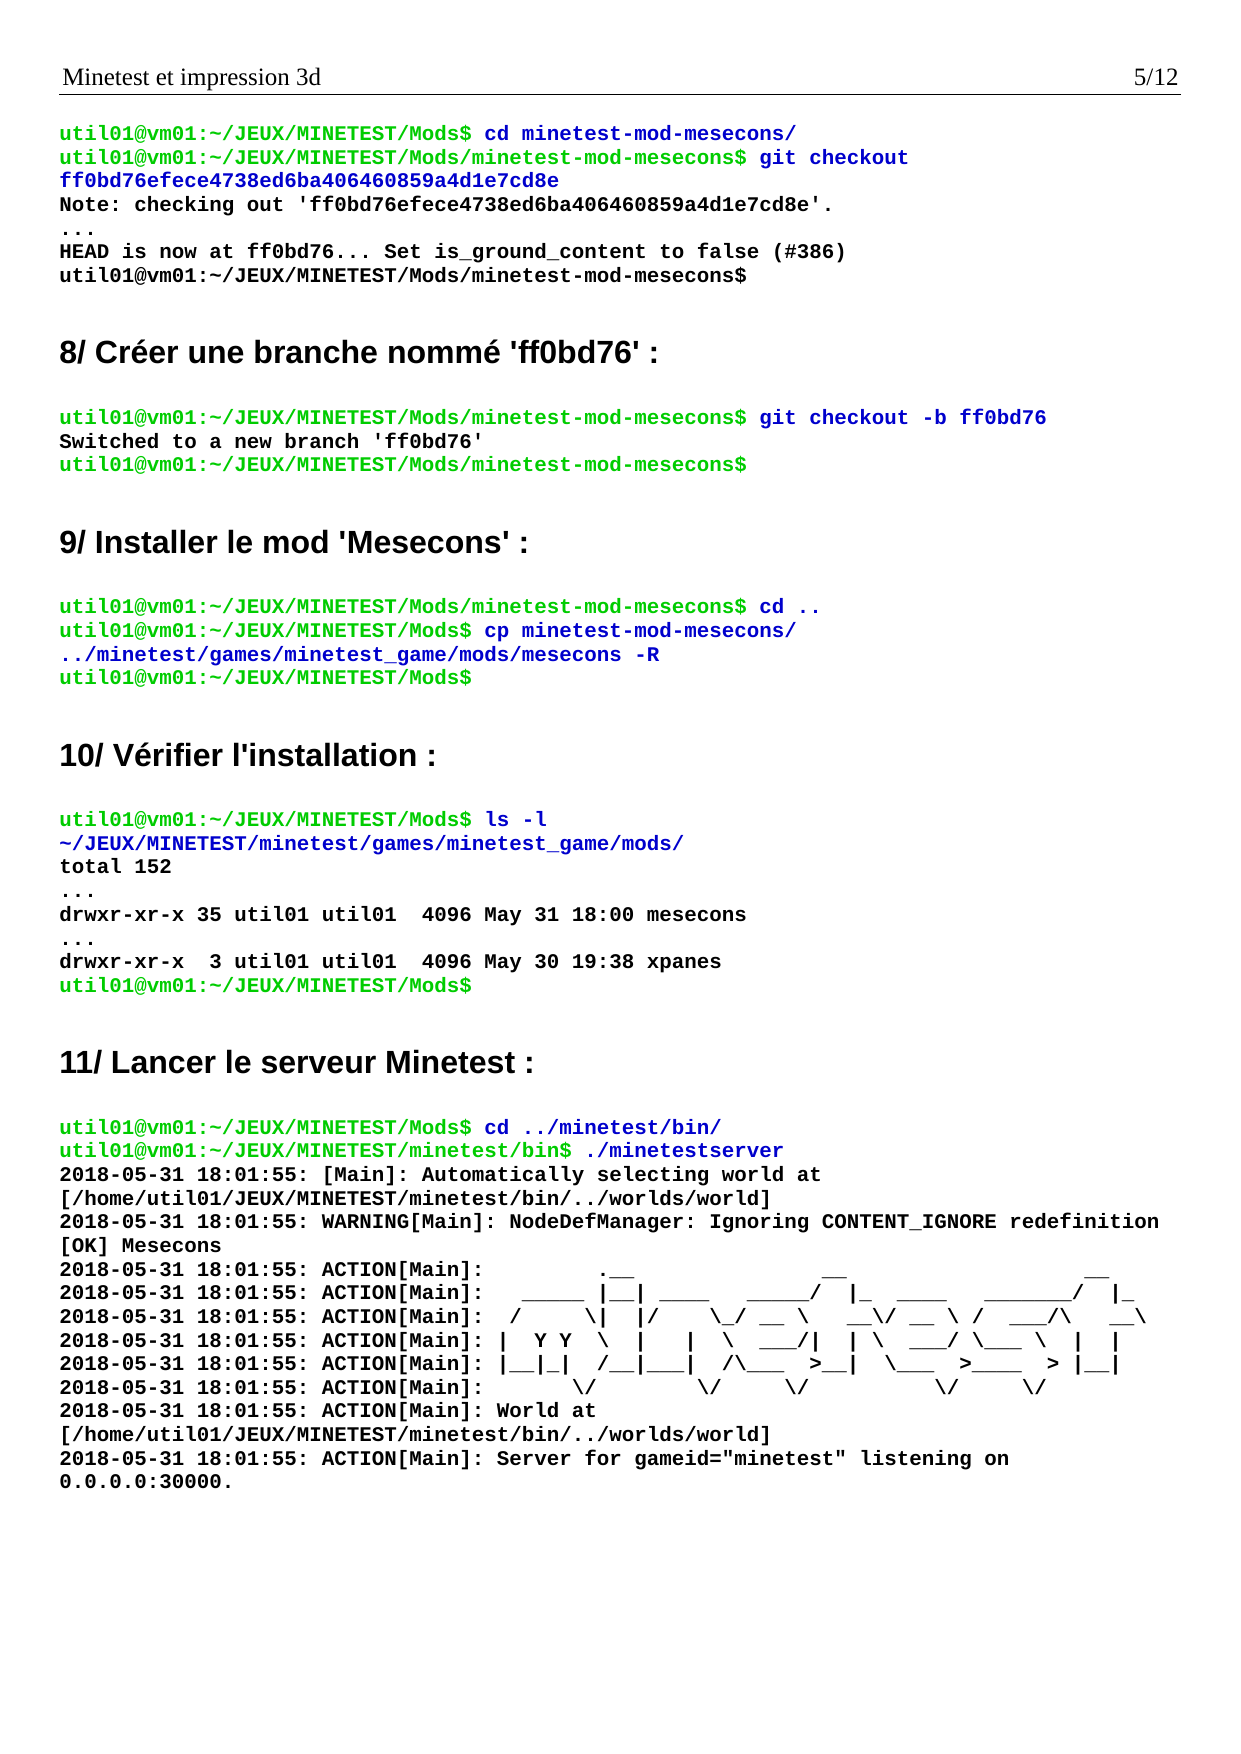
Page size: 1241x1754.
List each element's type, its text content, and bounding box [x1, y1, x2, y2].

text util01@vm01:~/JEUX/MINETEST/Mods$ cd ../minetest/bin/ [59, 1117, 1181, 1140]
text Note: checking out 'ff0bd76efece4738ed6ba406460859a4d1e7cd8e'. [59, 194, 1181, 218]
text util01@vm01:~/JEUX/MINETEST/Mods$ [59, 667, 1181, 691]
text util01@vm01:~/JEUX/MINETEST/Mods$ cp minetest-mod-mesecons/ ../minetest/games/minetest_game/mods/mesecons -R [59, 620, 1181, 667]
text 2018-05-31 18:01:55: ACTION[Main]: _____ |__| ____ _____/ |_ ____ _______/ |_ [59, 1282, 1181, 1306]
subtitle 9/ Installer le mod 'Mesecons' : [59, 523, 1181, 560]
text util01@vm01:~/JEUX/MINETEST/Mods$ cd minetest-mod-mesecons/ [59, 123, 1181, 147]
text ... [59, 218, 1181, 241]
text HEAD is now at ff0bd76... Set is_ground_content to false (#386) [59, 241, 1181, 265]
text util01@vm01:~/JEUX/MINETEST/Mods/minetest-mod-mesecons$ [59, 265, 1181, 289]
text 2018-05-31 18:01:55: ACTION[Main]: \/ \/ \/ \/ \/ [59, 1377, 1181, 1401]
text 2018-05-31 18:01:55: ACTION[Main]: World at [/home/util01/JEUX/MINETEST/minetest/bin/../worlds/world] [59, 1401, 1181, 1448]
text util01@vm01:~/JEUX/MINETEST/Mods/minetest-mod-mesecons$ git checkout ff0bd76efece4738ed6ba406460859a4d1e7cd8e [59, 147, 1181, 194]
text 2018-05-31 18:01:55: ACTION[Main]: | Y Y \ | | \ ___/| | \ ___/ \___ \ | | [59, 1329, 1181, 1353]
subtitle 8/ Créer une branche nommé 'ff0bd76' : [59, 334, 1181, 371]
text ... [59, 880, 1181, 904]
text [OK] Mesecons [59, 1235, 1181, 1259]
text 2018-05-31 18:01:55: ACTION[Main]: |__|_| /__|___| /\___ >__| \___ >____ > |__| [59, 1353, 1181, 1377]
text 2018-05-31 18:01:55: ACTION[Main]: .__ __ __ [59, 1259, 1181, 1282]
subtitle 10/ Vérifier l'installation : [59, 736, 1181, 773]
text drwxr-xr-x 3 util01 util01 4096 May 30 19:38 xpanes [59, 951, 1181, 975]
text drwxr-xr-x 35 util01 util01 4096 May 31 18:00 mesecons [59, 904, 1181, 927]
text util01@vm01:~/JEUX/MINETEST/Mods/minetest-mod-mesecons$ cd .. [59, 596, 1181, 620]
text 2018-05-31 18:01:55: WARNING[Main]: NodeDefManager: Ignoring CONTENT_IGNORE redefinition [59, 1211, 1181, 1235]
text 2018-05-31 18:01:55: ACTION[Main]: / \| |/ \_/ __ \ __\/ __ \ / ___/\ __\ [59, 1306, 1181, 1329]
text util01@vm01:~/JEUX/MINETEST/Mods/minetest-mod-mesecons$ [59, 454, 1181, 478]
text util01@vm01:~/JEUX/MINETEST/minetest/bin$ ./minetestserver [59, 1140, 1181, 1164]
text total 152 [59, 857, 1181, 880]
text ... [59, 927, 1181, 951]
subtitle 11/ Lancer le serveur Minetest : [59, 1043, 1181, 1080]
text util01@vm01:~/JEUX/MINETEST/Mods/minetest-mod-mesecons$ git checkout -b ff0bd76 [59, 407, 1181, 431]
text util01@vm01:~/JEUX/MINETEST/Mods$ ls -l ~/JEUX/MINETEST/minetest/games/minetest_game/mods/ [59, 809, 1181, 857]
text Switched to a new branch 'ff0bd76' [59, 431, 1181, 454]
text util01@vm01:~/JEUX/MINETEST/Mods$ [59, 975, 1181, 998]
text 2018-05-31 18:01:55: ACTION[Main]: Server for gameid="minetest" listening on 0.0.0.0:30000. [59, 1448, 1181, 1495]
text 2018-05-31 18:01:55: [Main]: Automatically selecting world at [/home/util01/JEUX/MINETEST/minetest/bin/../worlds/world] [59, 1164, 1181, 1211]
